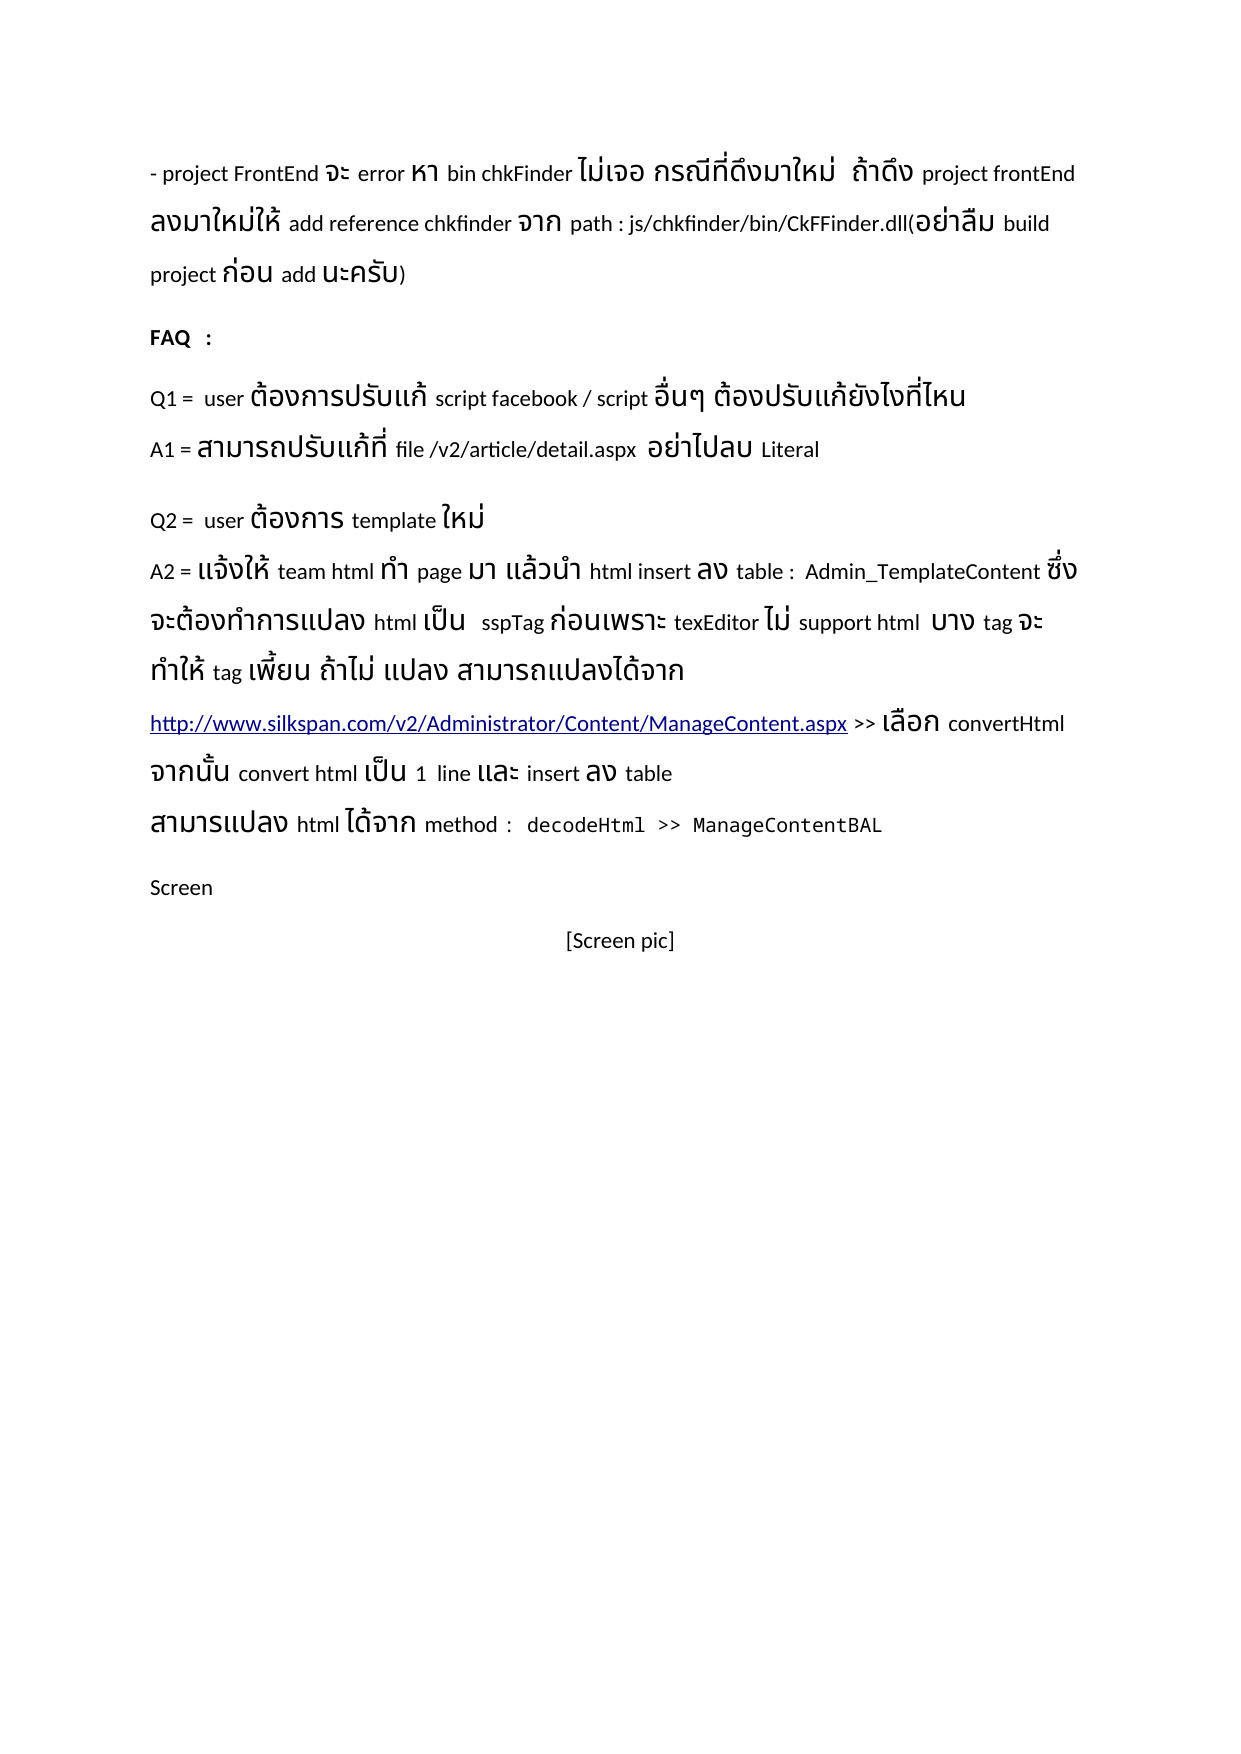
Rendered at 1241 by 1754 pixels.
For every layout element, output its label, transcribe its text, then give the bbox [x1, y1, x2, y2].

text Q2 = user ต้องการ template ใหม่ A2 = แจ้งให้ team html ทำ page มา แล้วนำ html insert ลง table : Admin_TemplateContent ซึ่งจะต้องทำการแปลง html เป็น sspTag ก่อนเพราะ texEditor ไม่ support html บาง tag จะทำให้ tag เพี้ยน ถ้าไม่ แปลง สามารถแปลงได้จาก http://www.silkspan.com/v2/Administrator/Content/ManageContent.aspx >> เลือก convertHtml จากนั้น convert html เป็น 1 line และ insert ลง table สามารแปลง html ได้จาก method : decodeHtml >> ManageContentBAL [150, 498, 1090, 846]
text FAQ : [150, 323, 1090, 351]
text [Screen pic] [150, 926, 1090, 954]
text - project FrontEnd จะ error หา bin chkFinder ไม่เจอ กรณีที่ดึงมาใหม่ ถ้าดึง project frontEnd ลงมาใหม่ให้ add reference chkfinder จาก path : js/chkfinder/bin/CkFFinder.dll(อย่าลืม build project ก่อน add นะครับ) [150, 150, 1090, 295]
text Screen [150, 873, 1090, 901]
text Q1 = user ต้องการปรับแก้ script facebook / script อื่นๆ ต้องปรับแก้ยังไงที่ไหน A1 = สามารถปรับแก้ที่ file /v2/article/detail.aspx อย่าไปลบ Literal [150, 376, 1090, 470]
